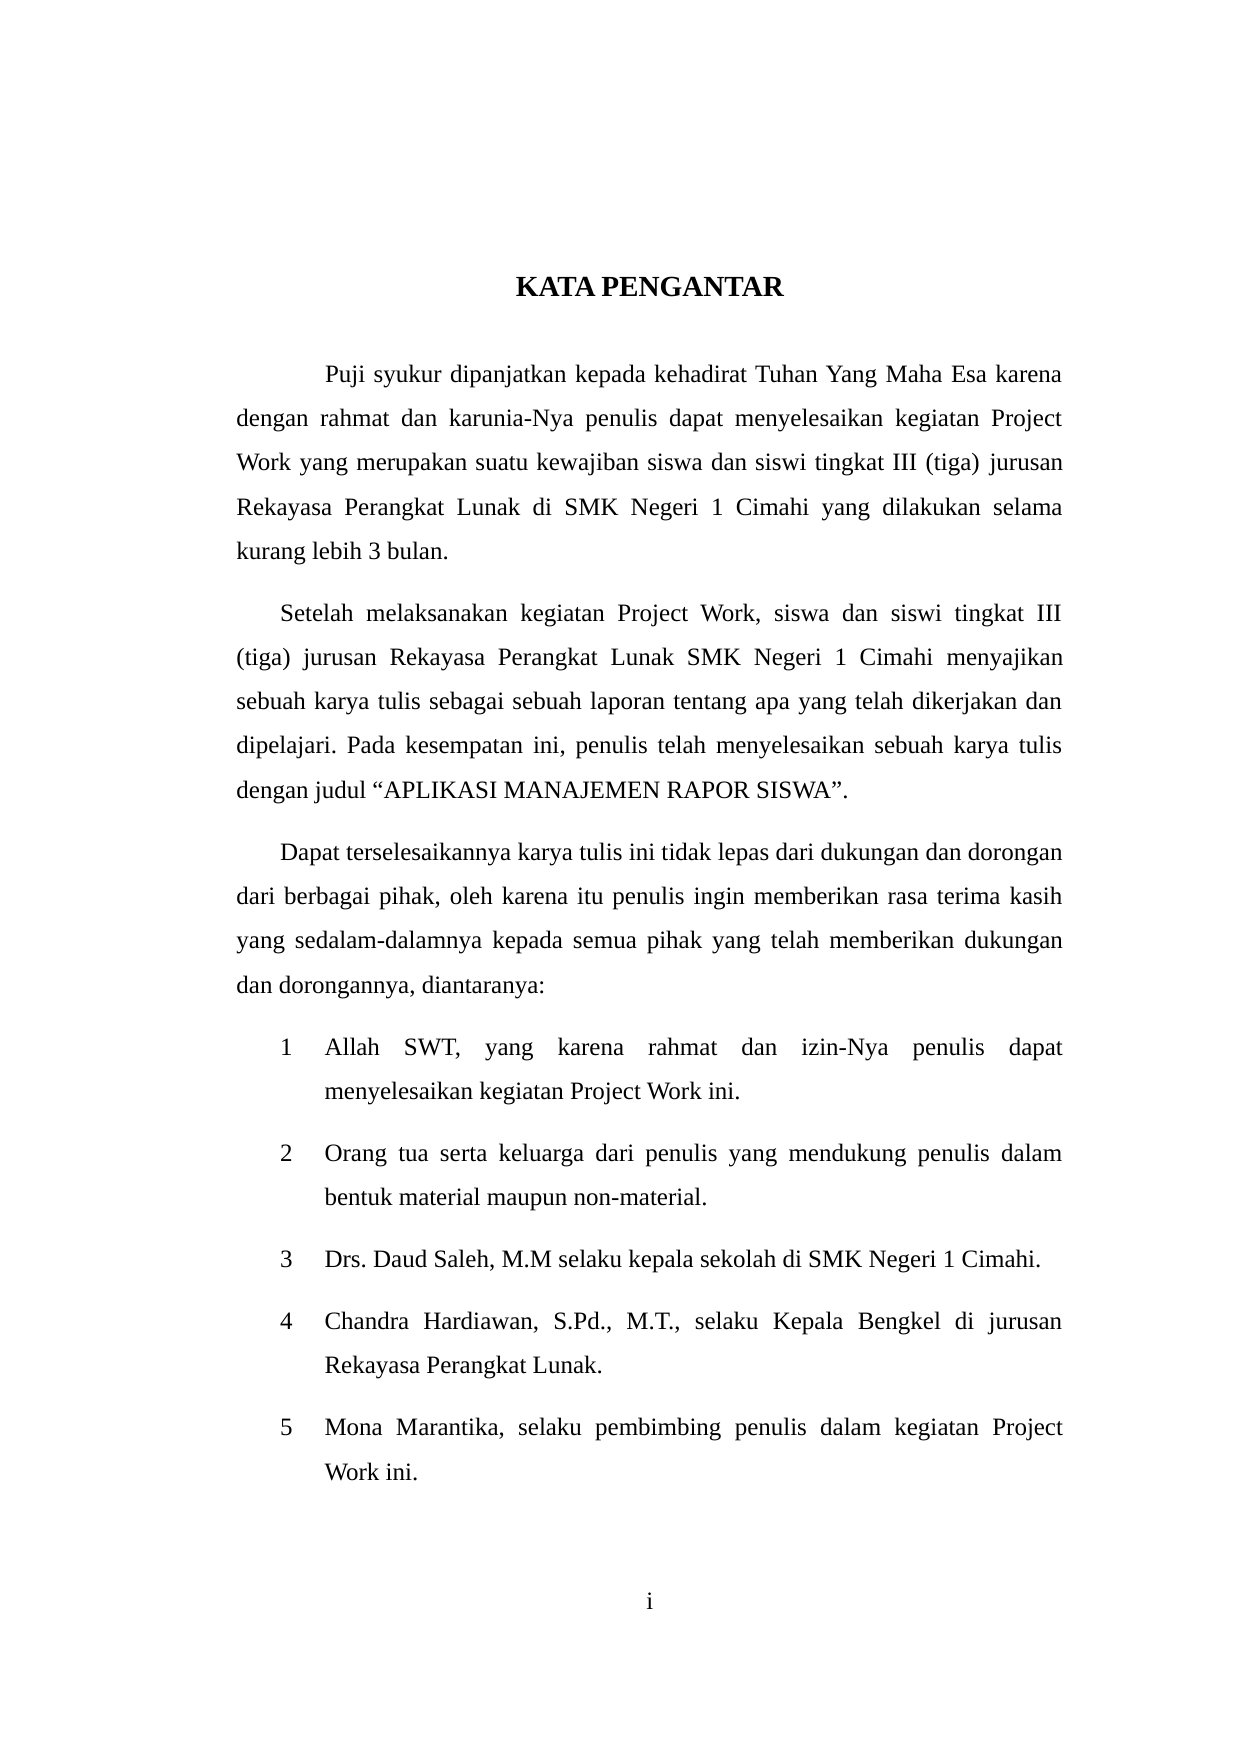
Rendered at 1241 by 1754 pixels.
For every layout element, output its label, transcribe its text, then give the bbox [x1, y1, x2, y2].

text Dapat terselesaikannya karya tulis ini tidak lepas dari dukungan dan dorongan dari berbagai pihak, oleh karena itu penulis ingin memberikan rasa terima kasih yang sedalam-dalamnya kepada semua pihak yang telah memberikan dukungan dan dorongannya, diantaranya: [236, 825, 1063, 1002]
list Mona Marantika, selaku pembimbing penulis dalam kegiatan Project Work ini. [280, 1400, 1063, 1489]
list Orang tua serta keluarga dari penulis yang mendukung penulis dalam bentuk material maupun non-material. [280, 1126, 1063, 1214]
subtitle KATA PENGANTAR [236, 261, 1063, 305]
list Allah SWT, yang karena rahmat dan izin-Nya penulis dapat menyelesaikan kegiatan Project Work ini. [280, 1019, 1063, 1108]
text Setelah melaksanakan kegiatan Project Work, siswa dan siswi tingkat III (tiga) jurusan Rekayasa Perangkat Lunak SMK Negeri 1 Cimahi menyajikan sebuah karya tulis sebagai sebuah laporan tentang apa yang telah dikerjakan dan dipelajari. Pada kesempatan ini, penulis telah menyelesaikan sebuah karya tulis dengan judul “APLIKASI MANAJEMEN RAPOR SISWA”. [236, 586, 1063, 807]
list Chandra Hardiawan, S.Pd., M.T., selaku Kepala Bengkel di jurusan Rekayasa Perangkat Lunak. [280, 1294, 1063, 1383]
text Puji syukur dipanjatkan kepada kehadirat Tuhan Yang Maha Esa karena dengan rahmat dan karunia-Nya penulis dapat menyelesaikan kegiatan Project Work yang merupakan suatu kewajiban siswa dan siswi tingkat III (tiga) jurusan Rekayasa Perangkat Lunak di SMK Negeri 1 Cimahi yang dilakukan selama kurang lebih 3 bulan. [236, 347, 1063, 568]
list Drs. Daud Saleh, M.M selaku kepala sekolah di SMK Negeri 1 Cimahi. [280, 1232, 1063, 1276]
